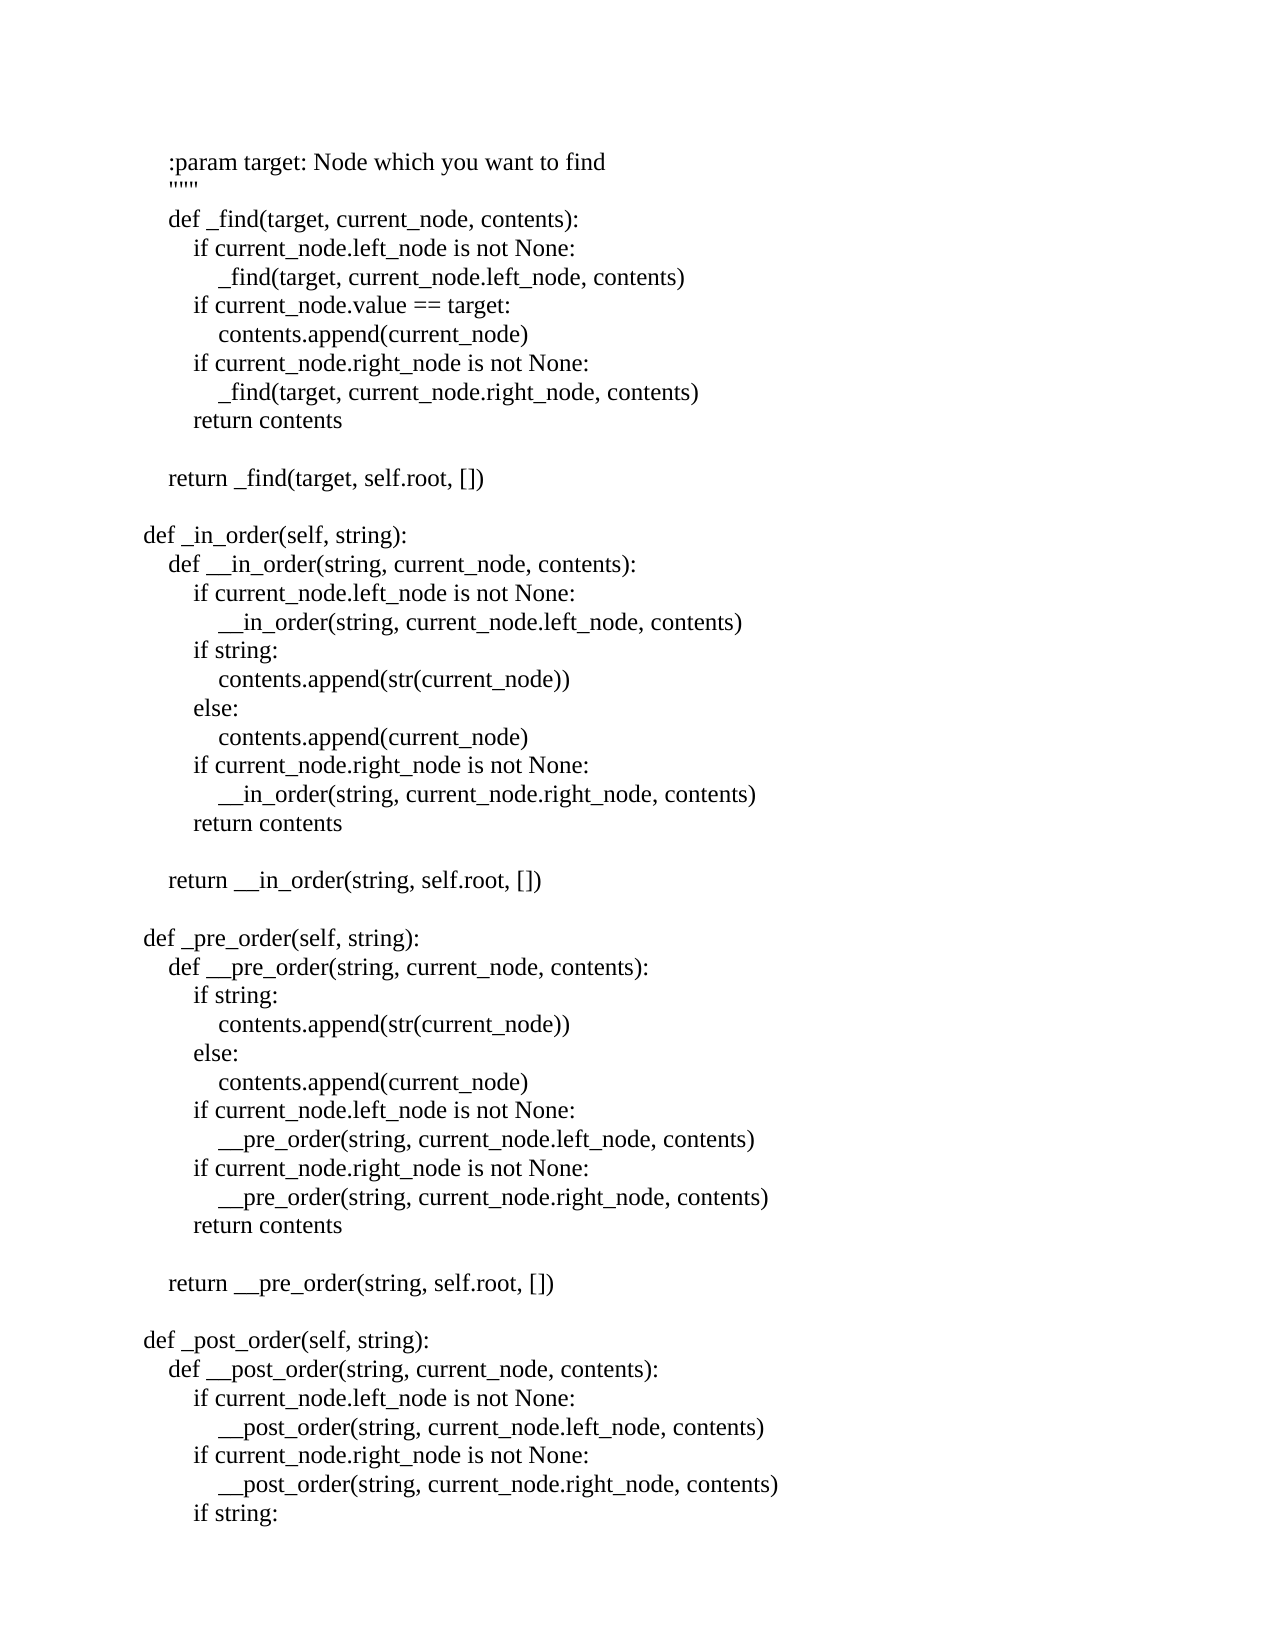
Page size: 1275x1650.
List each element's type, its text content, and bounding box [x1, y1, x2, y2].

text _find(target, current_node.left_node, contents) [118, 262, 1157, 291]
text if current_node.right_node is not None: [118, 751, 1157, 779]
text if current_node.left_node is not None: [118, 578, 1157, 607]
text if current_node.left_node is not None: [118, 1096, 1157, 1124]
text if string: [118, 981, 1157, 1009]
text __in_order(string, current_node.left_node, contents) [118, 607, 1157, 636]
text if current_node.right_node is not None: [118, 1153, 1157, 1182]
text __pre_order(string, current_node.right_node, contents) [118, 1182, 1157, 1211]
text if current_node.left_node is not None: [118, 1383, 1157, 1412]
text """ [118, 176, 1157, 204]
text def _post_order(self, string): [118, 1326, 1157, 1354]
text _find(target, current_node.right_node, contents) [118, 377, 1157, 406]
text contents.append(current_node) [118, 722, 1157, 751]
text if current_node.left_node is not None: [118, 233, 1157, 262]
text if string: [118, 1498, 1157, 1527]
text def __pre_order(string, current_node, contents): [118, 952, 1157, 981]
text def _pre_order(self, string): [118, 923, 1157, 952]
text __pre_order(string, current_node.left_node, contents) [118, 1124, 1157, 1153]
text return _find(target, self.root, []) [118, 463, 1157, 492]
text contents.append(current_node) [118, 319, 1157, 348]
text else: [118, 1038, 1157, 1067]
text :param target: Node which you want to find [118, 147, 1157, 176]
text return contents [118, 1211, 1157, 1239]
text return __pre_order(string, self.root, []) [118, 1268, 1157, 1297]
text if current_node.value == target: [118, 291, 1157, 319]
text def __post_order(string, current_node, contents): [118, 1354, 1157, 1383]
text __post_order(string, current_node.right_node, contents) [118, 1469, 1157, 1498]
text return __in_order(string, self.root, []) [118, 866, 1157, 894]
text def _find(target, current_node, contents): [118, 204, 1157, 233]
text if string: [118, 636, 1157, 664]
text else: [118, 693, 1157, 722]
text contents.append(current_node) [118, 1067, 1157, 1096]
text __post_order(string, current_node.left_node, contents) [118, 1412, 1157, 1441]
text def _in_order(self, string): [118, 521, 1157, 549]
text __in_order(string, current_node.right_node, contents) [118, 779, 1157, 808]
text if current_node.right_node is not None: [118, 1441, 1157, 1469]
text contents.append(str(current_node)) [118, 1009, 1157, 1038]
text return contents [118, 406, 1157, 434]
text def __in_order(string, current_node, contents): [118, 549, 1157, 578]
text return contents [118, 808, 1157, 837]
text contents.append(str(current_node)) [118, 664, 1157, 693]
text if current_node.right_node is not None: [118, 348, 1157, 377]
